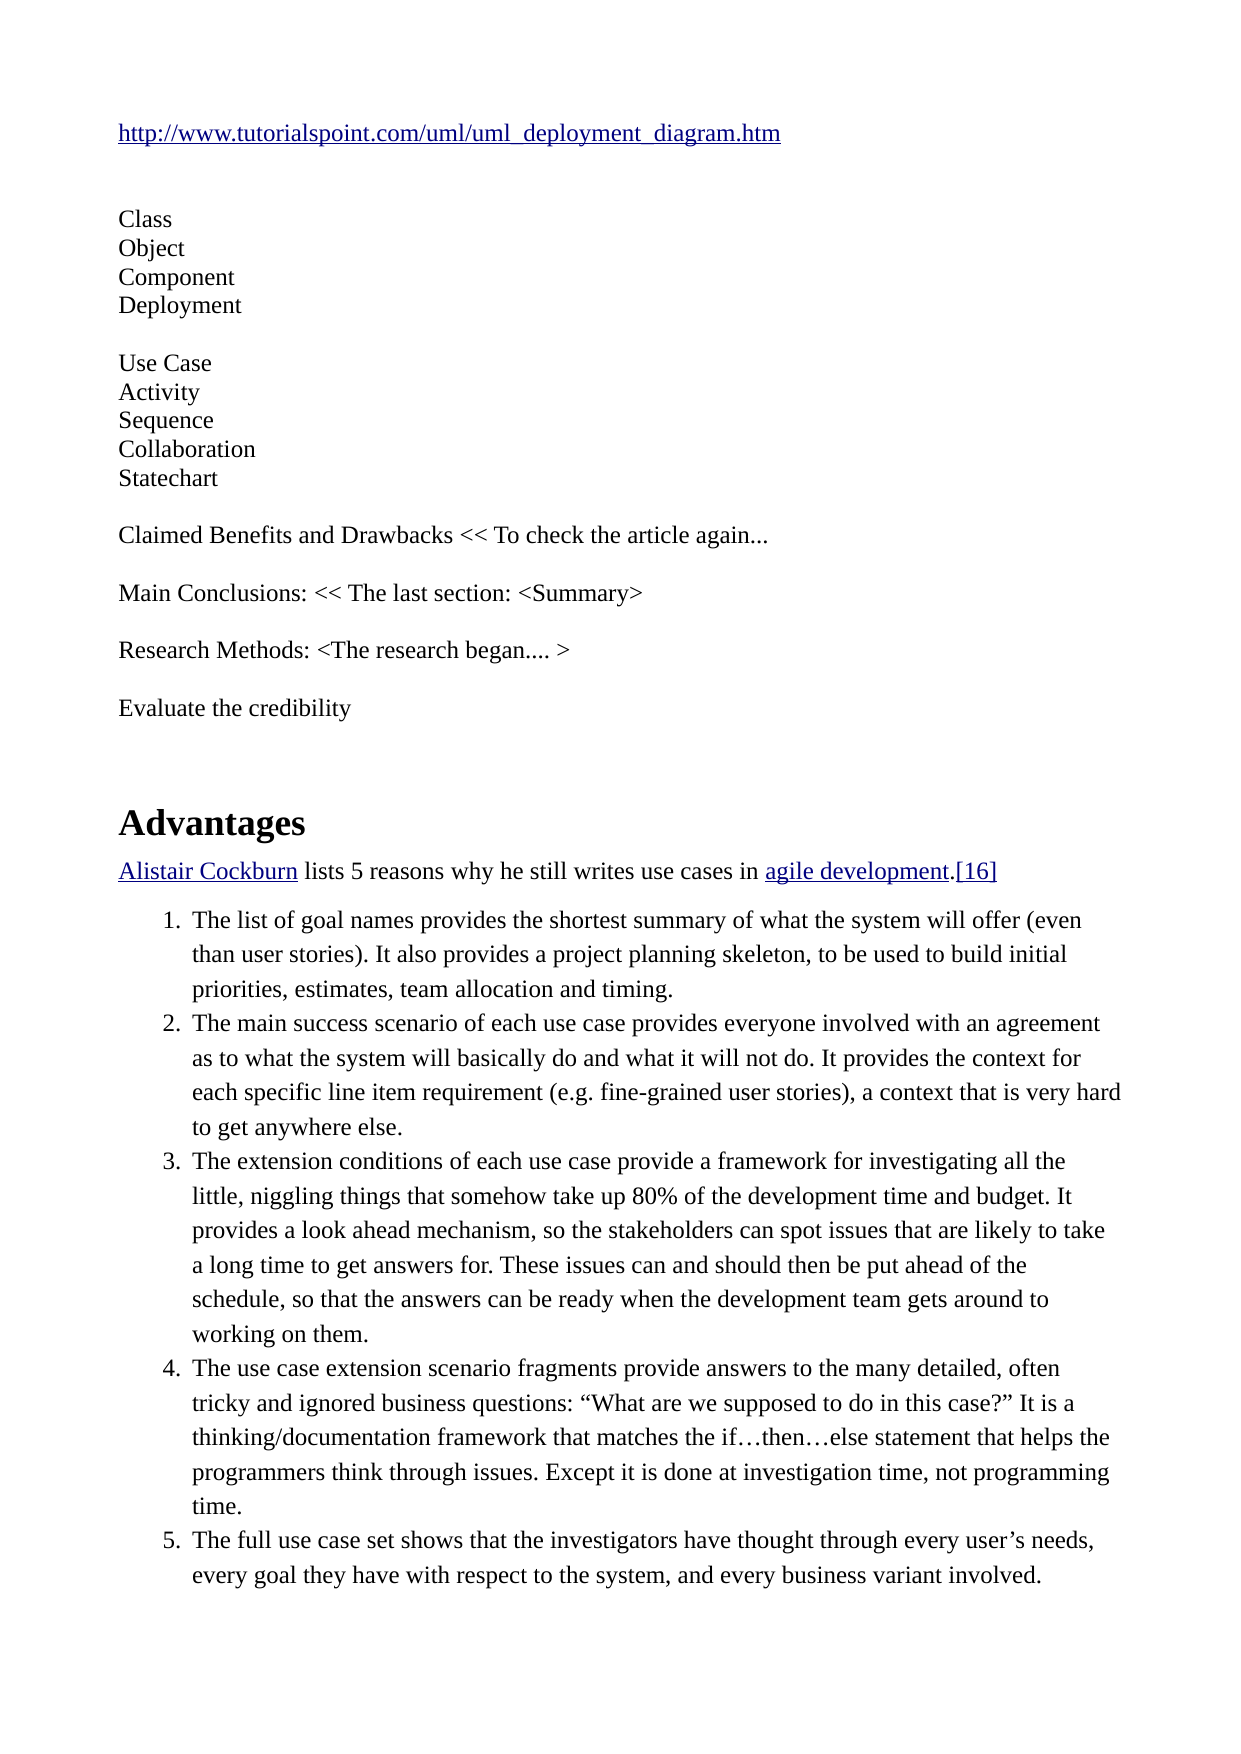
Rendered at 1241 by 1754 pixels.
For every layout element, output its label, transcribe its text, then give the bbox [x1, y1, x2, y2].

text Activity [118, 377, 1122, 406]
text Research Methods: <The research began.... > [118, 636, 1122, 664]
text Use Case [118, 348, 1122, 377]
list The full use case set shows that the investigators have thought through every user’s needs, every goal they have with respect to the system, and every business variant involved. [162, 1526, 1122, 1589]
list The list of goal names provides the shortest summary of what the system will offer (even than user stories). It also provides a project planning skeleton, to be used to build initial priorities, estimates, team allocation and timing. [162, 905, 1122, 1003]
text Component [118, 262, 1122, 291]
list The extension conditions of each use case provide a framework for investigating all the little, niggling things that somehow take up 80% of the development time and budget. It provides a look ahead mechanism, so the stakeholders can spot issues that are likely to take a long time to get answers for. These issues can and should then be put ahead of the schedule, so that the answers can be ready when the development team gets around to working on them. [162, 1146, 1122, 1347]
text Collaboration [118, 434, 1122, 463]
text Deployment [118, 291, 1122, 319]
text Sequence [118, 406, 1122, 434]
text Alistair Cockburn lists 5 reasons why he still writes use cases in agile development.[16] [118, 856, 1122, 884]
text Main Conclusions: << The last section: <Summary> [118, 578, 1122, 607]
text Evaluate the credibility [118, 693, 1122, 722]
subtitle Advantages [118, 800, 1122, 843]
text Statechart [118, 463, 1122, 492]
list The use case extension scenario fragments provide answers to the many detailed, often tricky and ignored business questions: “What are we supposed to do in this case?” It is a thinking/documentation framework that matches the if…then…else statement that helps the programmers think through issues. Except it is done at investigation time, not programming time. [162, 1353, 1122, 1520]
text Class [118, 204, 1122, 233]
text Claimed Benefits and Drawbacks << To check the article again... [118, 521, 1122, 549]
text Object [118, 233, 1122, 262]
list The main success scenario of each use case provides everyone involved with an agreement as to what the system will basically do and what it will not do. It provides the context for each specific line item requirement (e.g. fine-grained user stories), a context that is very hard to get anywhere else. [162, 1008, 1122, 1141]
text http://www.tutorialspoint.com/uml/uml_deployment_diagram.htm [118, 118, 1122, 147]
